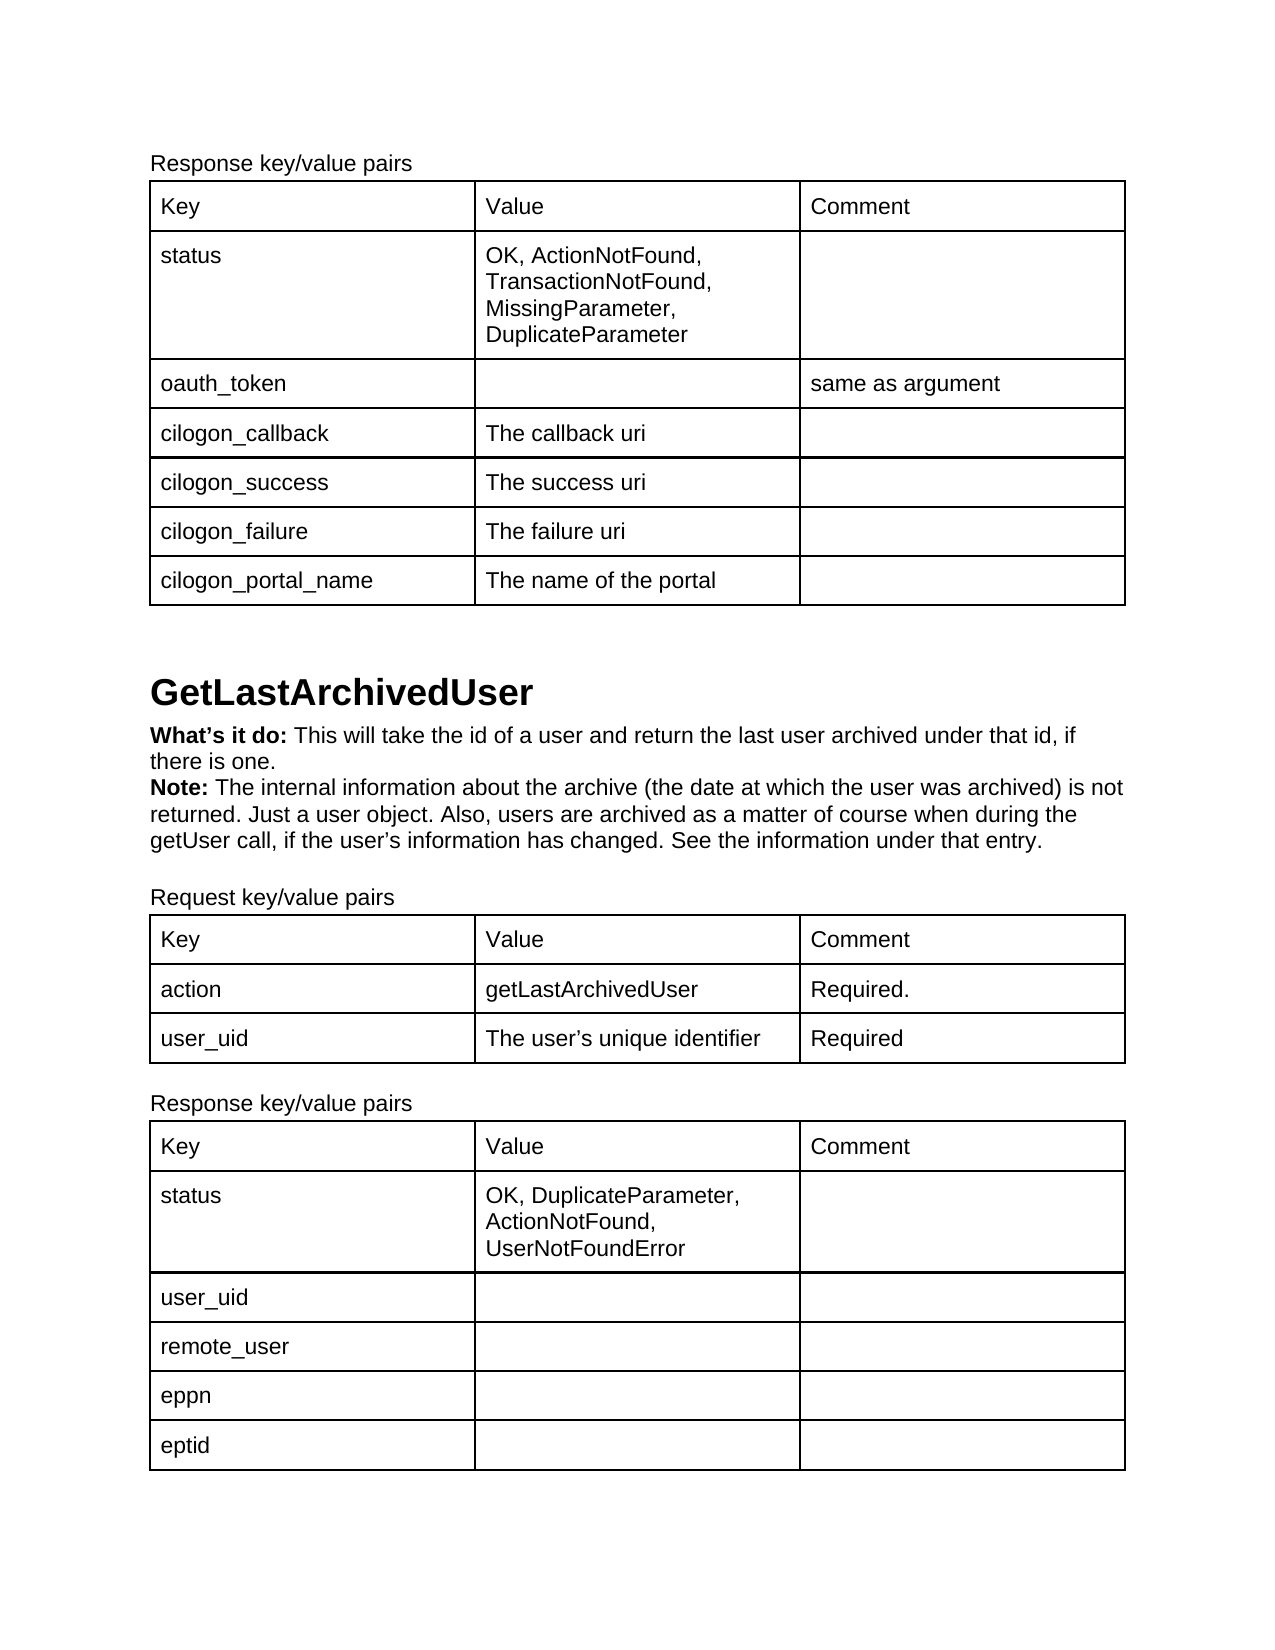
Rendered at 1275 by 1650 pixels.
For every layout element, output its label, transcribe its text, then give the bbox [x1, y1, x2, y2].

table_cell eppn [151, 1372, 474, 1419]
table_cell OK, ActionNotFound, TransactionNotFound, MissingParameter, DuplicateParameter [476, 232, 799, 358]
table_cell [801, 1172, 1124, 1271]
table_header Value [476, 1122, 799, 1169]
table_cell The failure uri [476, 508, 799, 555]
table_cell status [151, 232, 474, 358]
table_cell [801, 557, 1124, 604]
table_cell The success uri [476, 459, 799, 506]
text Request key/value pairs [150, 883, 1125, 910]
table_header Value [476, 916, 799, 963]
text Response key/value pairs [150, 150, 1125, 176]
table_cell [476, 1274, 799, 1321]
table_cell The callback uri [476, 409, 799, 456]
table_cell [476, 1421, 799, 1468]
text What’s it do: This will take the id of a user and return the last user archived under that id, if there is one. [150, 722, 1125, 774]
table_cell same as argument [801, 360, 1124, 407]
table_cell [801, 232, 1124, 358]
table_cell user_uid [151, 1274, 474, 1321]
table_cell [801, 459, 1124, 506]
text Note: The internal information about the archive (the date at which the user was archived) is not returned. Just a user object. Also, users are archived as a matter of course when during the getUser call, if the user’s information has changed. See the information under that entry. [150, 774, 1125, 853]
table_cell action [151, 965, 474, 1012]
table_cell Required. [801, 965, 1124, 1012]
table_cell remote_user [151, 1323, 474, 1370]
table_cell [801, 1372, 1124, 1419]
text Response key/value pairs [150, 1090, 1125, 1116]
table_cell [801, 1323, 1124, 1370]
table_cell The user’s unique identifier [476, 1014, 799, 1062]
table_header Comment [801, 182, 1124, 229]
table_header Value [476, 182, 799, 229]
table_cell user_uid [151, 1014, 474, 1062]
table_cell [801, 1421, 1124, 1468]
table_cell [801, 1274, 1124, 1321]
table_cell [476, 360, 799, 407]
table_cell status [151, 1172, 474, 1271]
table_cell [801, 409, 1124, 456]
table_cell Required [801, 1014, 1124, 1062]
table_cell cilogon_callback [151, 409, 474, 456]
table_cell cilogon_failure [151, 508, 474, 555]
table_cell The name of the portal [476, 557, 799, 604]
table_cell oauth_token [151, 360, 474, 407]
table_header Key [151, 1122, 474, 1169]
subtitle GetLastArchivedUser [150, 670, 1125, 713]
table_cell OK, DuplicateParameter, ActionNotFound, UserNotFoundError [476, 1172, 799, 1271]
table_cell [801, 508, 1124, 555]
table_cell [476, 1372, 799, 1419]
table_header Comment [801, 916, 1124, 963]
table_cell cilogon_success [151, 459, 474, 506]
table_cell cilogon_portal_name [151, 557, 474, 604]
table_cell getLastArchivedUser [476, 965, 799, 1012]
table_cell [476, 1323, 799, 1370]
table_header Key [151, 916, 474, 963]
table_header Comment [801, 1122, 1124, 1169]
table_header Key [151, 182, 474, 229]
table_cell eptid [151, 1421, 474, 1468]
